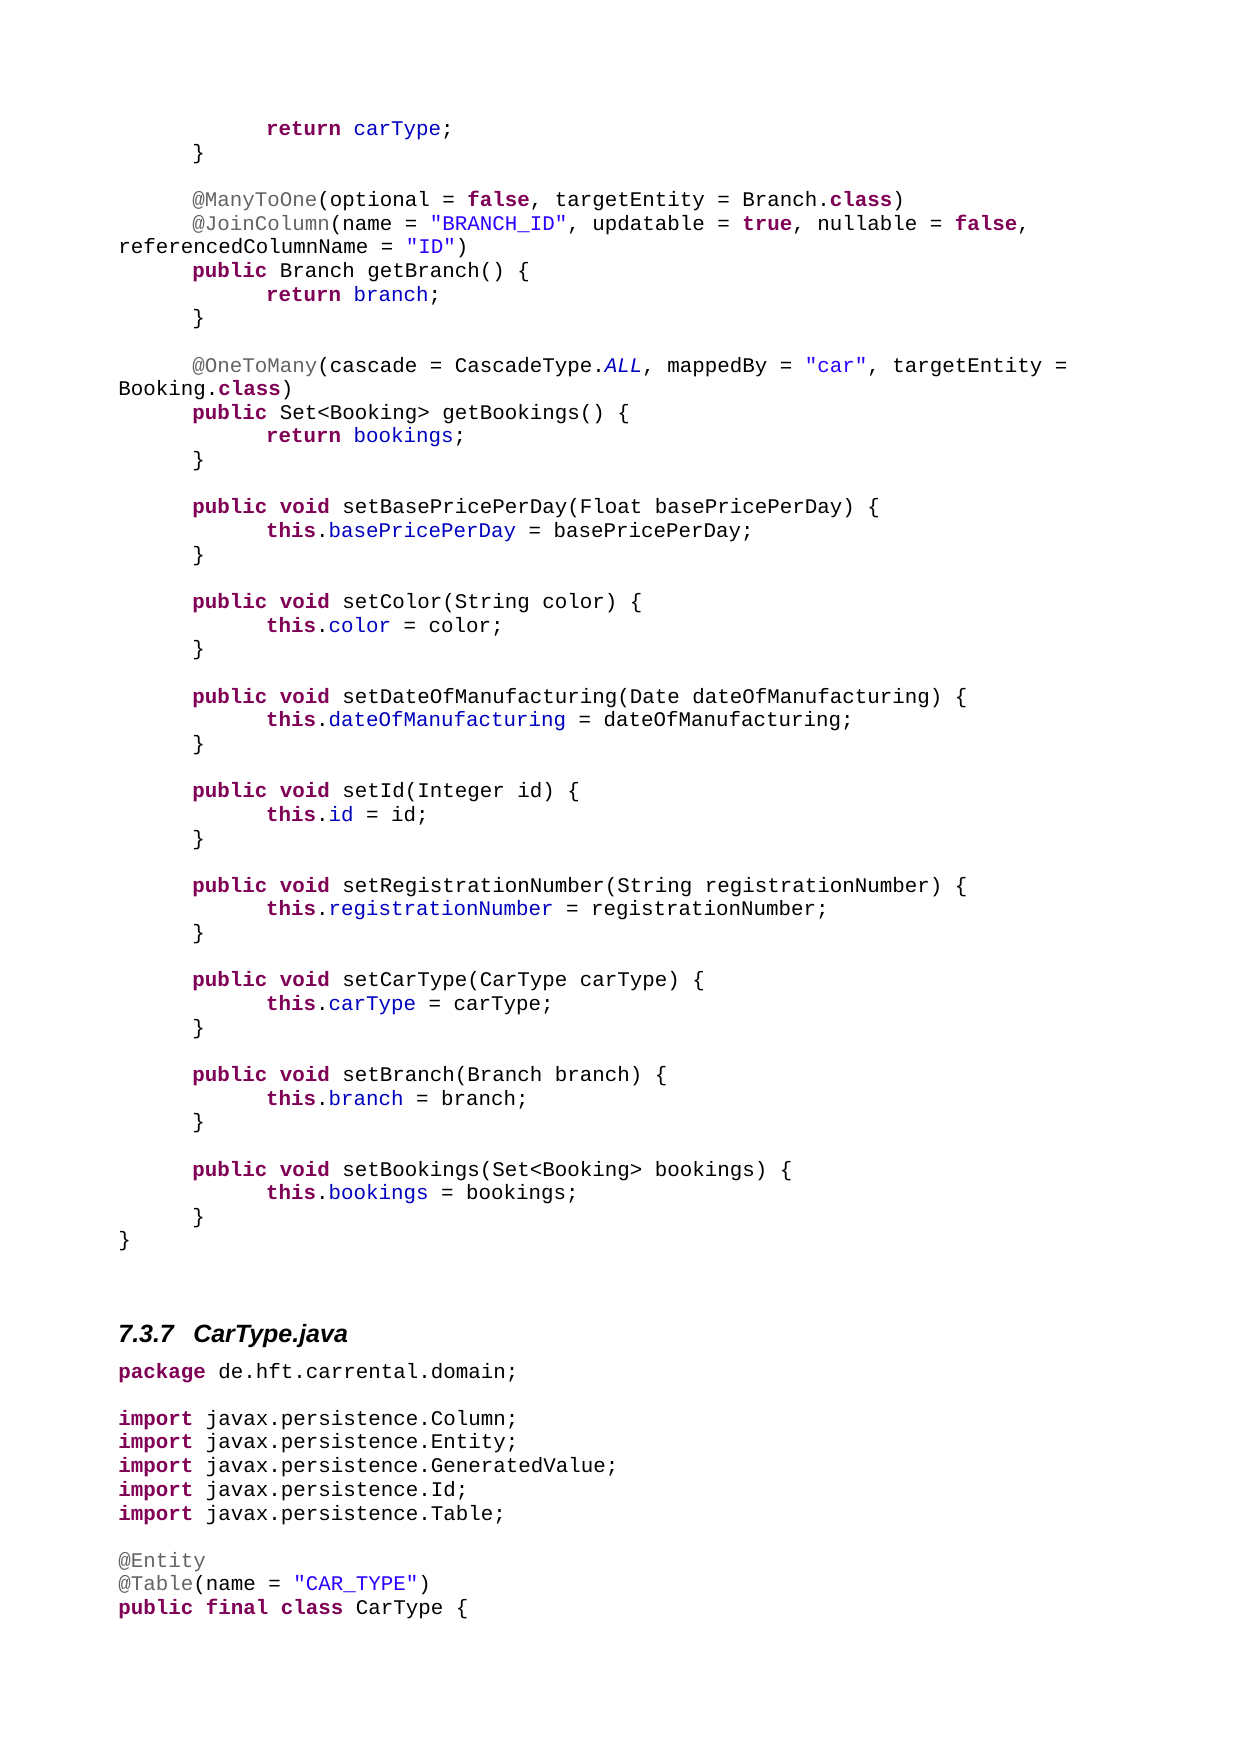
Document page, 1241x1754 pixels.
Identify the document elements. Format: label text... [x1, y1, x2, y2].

text return carType; [118, 118, 1122, 142]
text @OneToMany(cascade = CascadeType.ALL, mappedBy = "car", targetEntity = Booking.class) [118, 354, 1122, 402]
text return branch; [118, 284, 1122, 307]
text } [118, 638, 1122, 662]
text } [118, 142, 1122, 165]
text @Entity [118, 1550, 1122, 1573]
text this.carType = carType; [118, 993, 1122, 1017]
text public void setRegistrationNumber(String registrationNumber) { [118, 875, 1122, 898]
text import javax.persistence.Column; [118, 1408, 1122, 1432]
text public void setBasePricePerDay(Float basePricePerDay) { [118, 496, 1122, 520]
text public void setCarType(CarType carType) { [118, 969, 1122, 993]
text this.id = id; [118, 804, 1122, 827]
text import javax.persistence.Table; [118, 1502, 1122, 1526]
text } [118, 1017, 1122, 1040]
text } [118, 1111, 1122, 1135]
text } [118, 733, 1122, 757]
text } [118, 449, 1122, 473]
text import javax.persistence.GeneratedValue; [118, 1455, 1122, 1479]
text } [118, 827, 1122, 851]
text return bookings; [118, 426, 1122, 449]
text @JoinColumn(name = "BRANCH_ID", updatable = true, nullable = false, referencedColumnName = "ID") [118, 213, 1122, 260]
text public void setBranch(Branch branch) { [118, 1064, 1122, 1088]
text @ManyToOne(optional = false, targetEntity = Branch.class) [118, 189, 1122, 213]
text this.basePricePerDay = basePricePerDay; [118, 520, 1122, 544]
text public Branch getBranch() { [118, 260, 1122, 284]
text this.dateOfManufacturing = dateOfManufacturing; [118, 709, 1122, 733]
text import javax.persistence.Id; [118, 1479, 1122, 1502]
text } [118, 922, 1122, 946]
text } [118, 307, 1122, 331]
text } [118, 1206, 1122, 1229]
text this.color = color; [118, 615, 1122, 638]
text public void setBookings(Set<Booking> bookings) { [118, 1158, 1122, 1182]
text this.branch = branch; [118, 1088, 1122, 1111]
text public Set<Booking> getBookings() { [118, 402, 1122, 426]
text } [118, 544, 1122, 567]
text package de.hft.carrental.domain; [118, 1361, 1122, 1384]
text this.bookings = bookings; [118, 1182, 1122, 1206]
text public void setId(Integer id) { [118, 780, 1122, 804]
text } [118, 1229, 1122, 1253]
text @Table(name = "CAR_TYPE") [118, 1573, 1122, 1597]
text public final class CarType { [118, 1597, 1122, 1621]
text this.registrationNumber = registrationNumber; [118, 898, 1122, 922]
text public void setDateOfManufacturing(Date dateOfManufacturing) { [118, 686, 1122, 709]
text import javax.persistence.Entity; [118, 1432, 1122, 1455]
text public void setColor(String color) { [118, 591, 1122, 615]
subtitle CarType.java [118, 1319, 1122, 1348]
